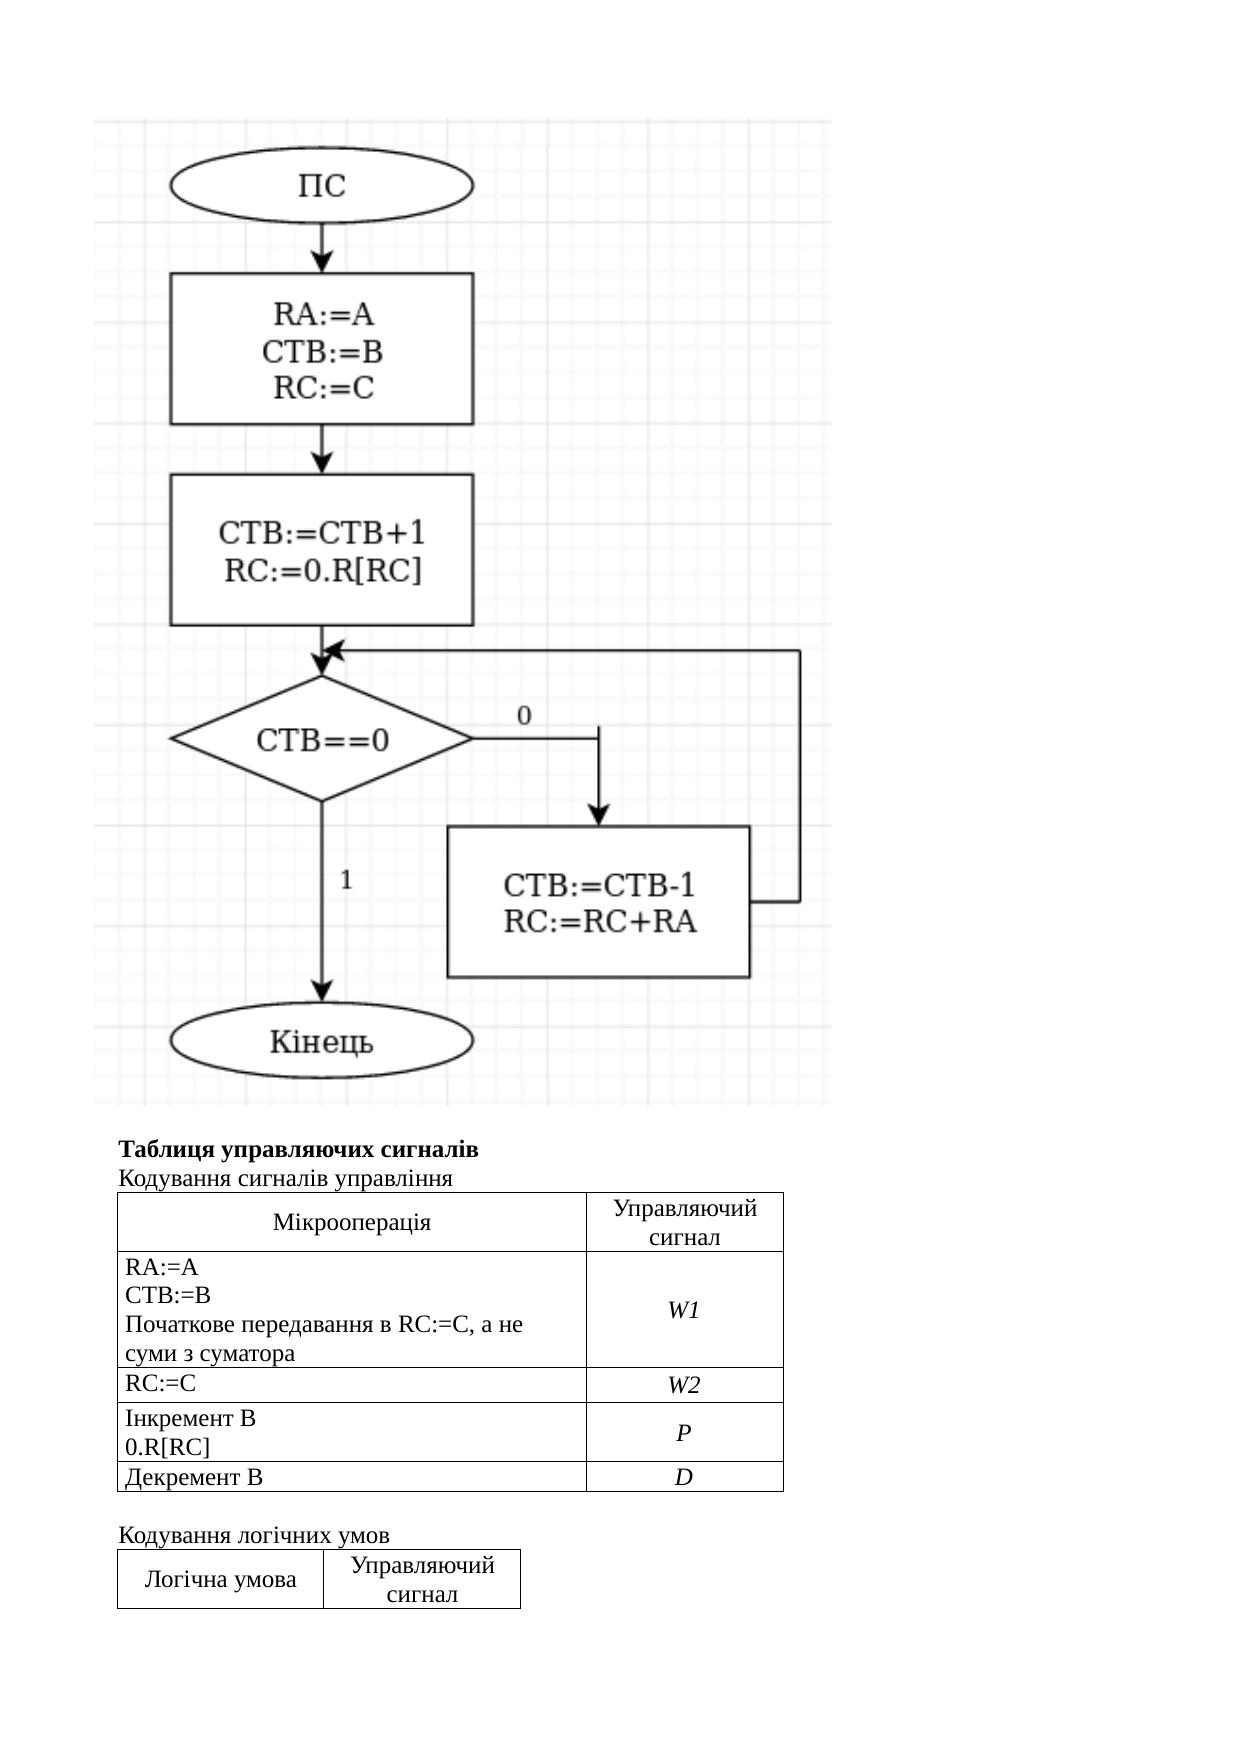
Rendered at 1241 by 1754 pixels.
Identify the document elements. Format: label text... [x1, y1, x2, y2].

table_cell P [587, 1403, 783, 1461]
table_header Мікрооперація [118, 1193, 586, 1251]
table_header Логічна умова [118, 1550, 323, 1608]
table_cell W2 [587, 1368, 783, 1402]
table_header Управляючий сигнал [324, 1550, 520, 1608]
table_cell Інкремент B 0.R[RC] [118, 1403, 586, 1461]
table_cell RC:=С [118, 1368, 586, 1402]
table_header Управляючий сигнал [587, 1193, 783, 1251]
text Таблиця управляючих сигналів [118, 1134, 1122, 1163]
table_cell RA:=A CTB:=B Початкове передавання в RC:=С, а не суми з суматора [118, 1252, 586, 1367]
table_cell D [587, 1462, 783, 1491]
text Кодування сигналів управління [118, 1163, 1122, 1192]
table_cell W1 [587, 1252, 783, 1367]
picture [94, 118, 832, 1106]
text Кодування логічних умов [118, 1520, 1122, 1549]
table_cell Декремент B [118, 1462, 586, 1491]
